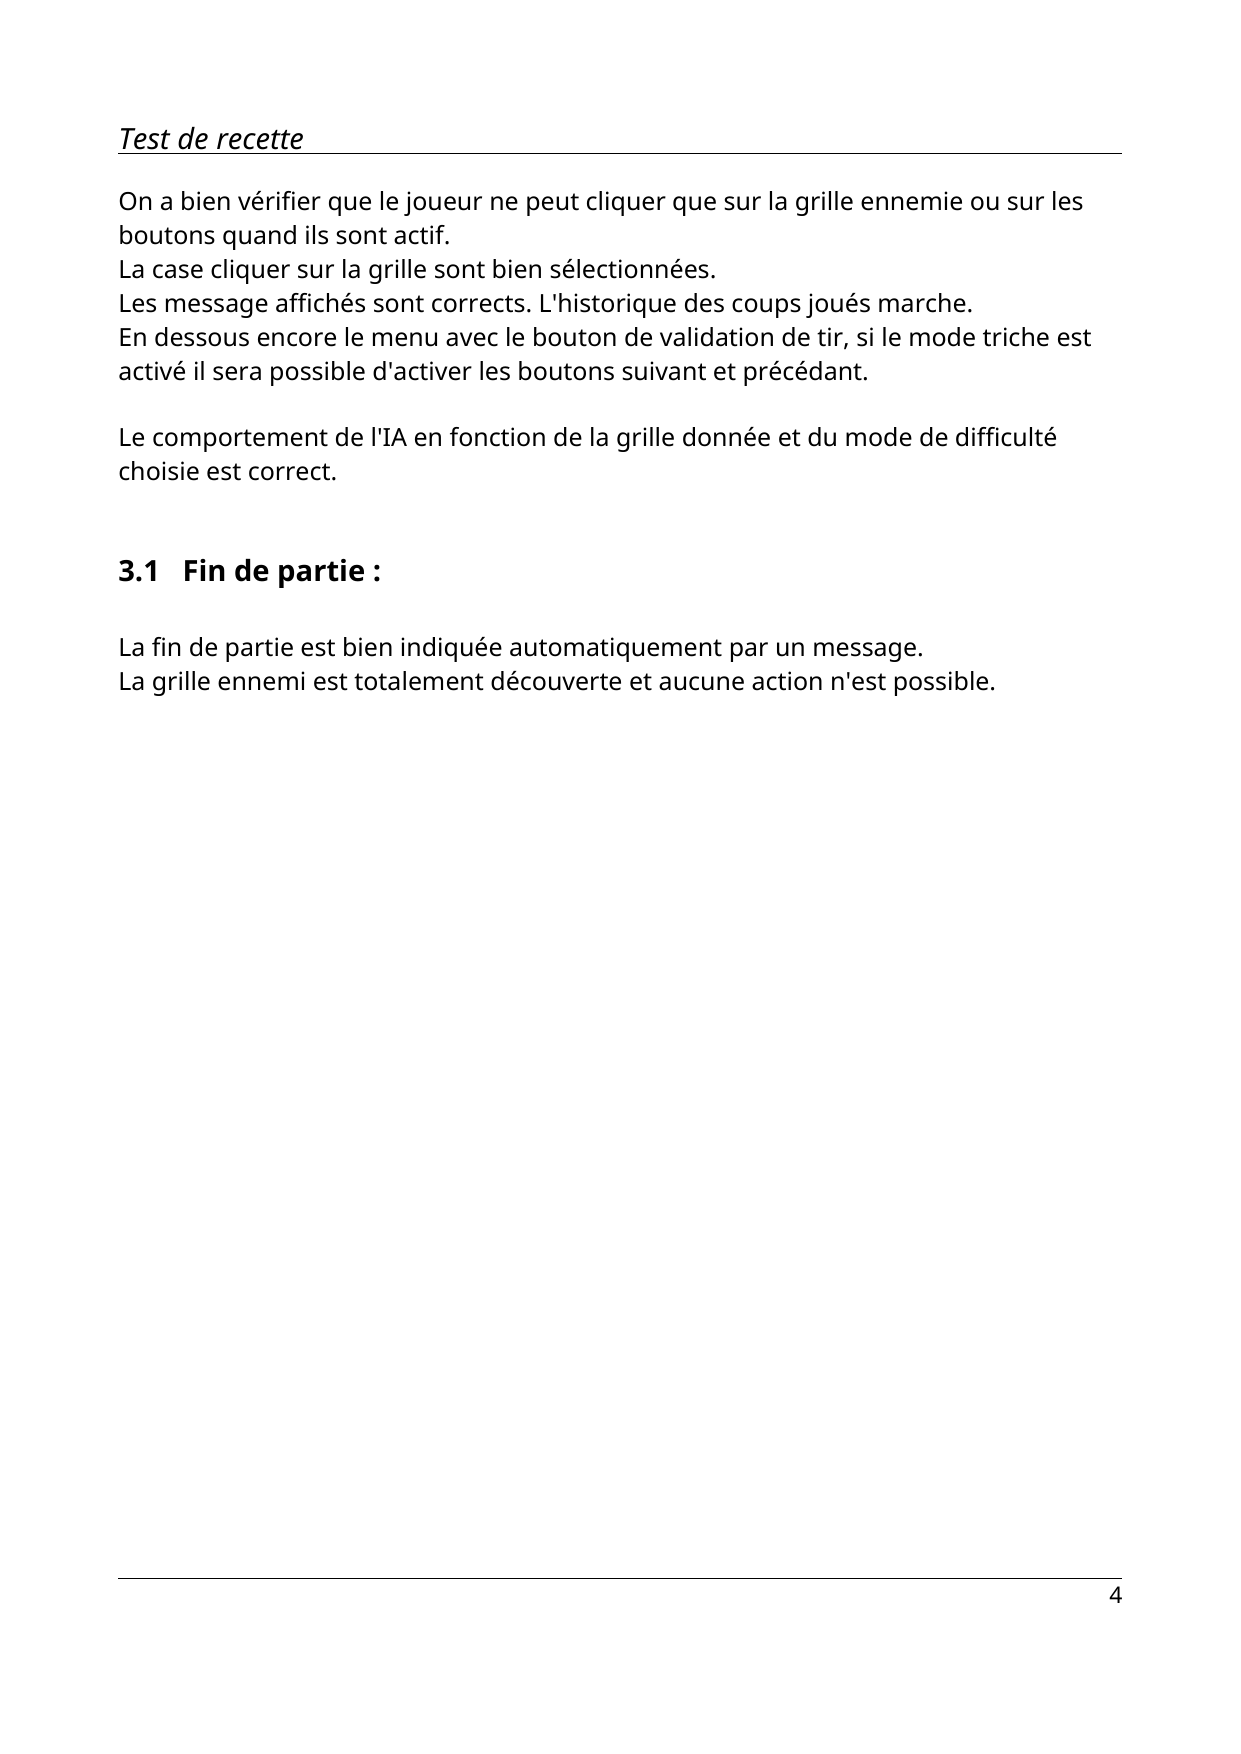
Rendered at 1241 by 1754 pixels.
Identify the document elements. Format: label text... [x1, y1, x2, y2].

text La fin de partie est bien indiquée automatiquement par un message. [118, 629, 1122, 663]
text Les message affichés sont corrects. L'historique des coups joués marche. [118, 286, 1122, 320]
text On a bien vérifier que le joueur ne peut cliquer que sur la grille ennemie ou sur les boutons quand ils sont actif. [118, 184, 1122, 252]
text La case cliquer sur la grille sont bien sélectionnées. [118, 252, 1122, 286]
text La grille ennemi est totalement découverte et aucune action n'est possible. [118, 663, 1122, 697]
text En dessous encore le menu avec le bouton de validation de tir, si le mode triche est activé il sera possible d'activer les boutons suivant et précédant. [118, 320, 1122, 388]
subtitle Fin de partie : [118, 550, 1122, 590]
subtitle Le comportement de l'IA en fonction de la grille donnée et du mode de difficulté choisie est correct. [118, 419, 1122, 487]
